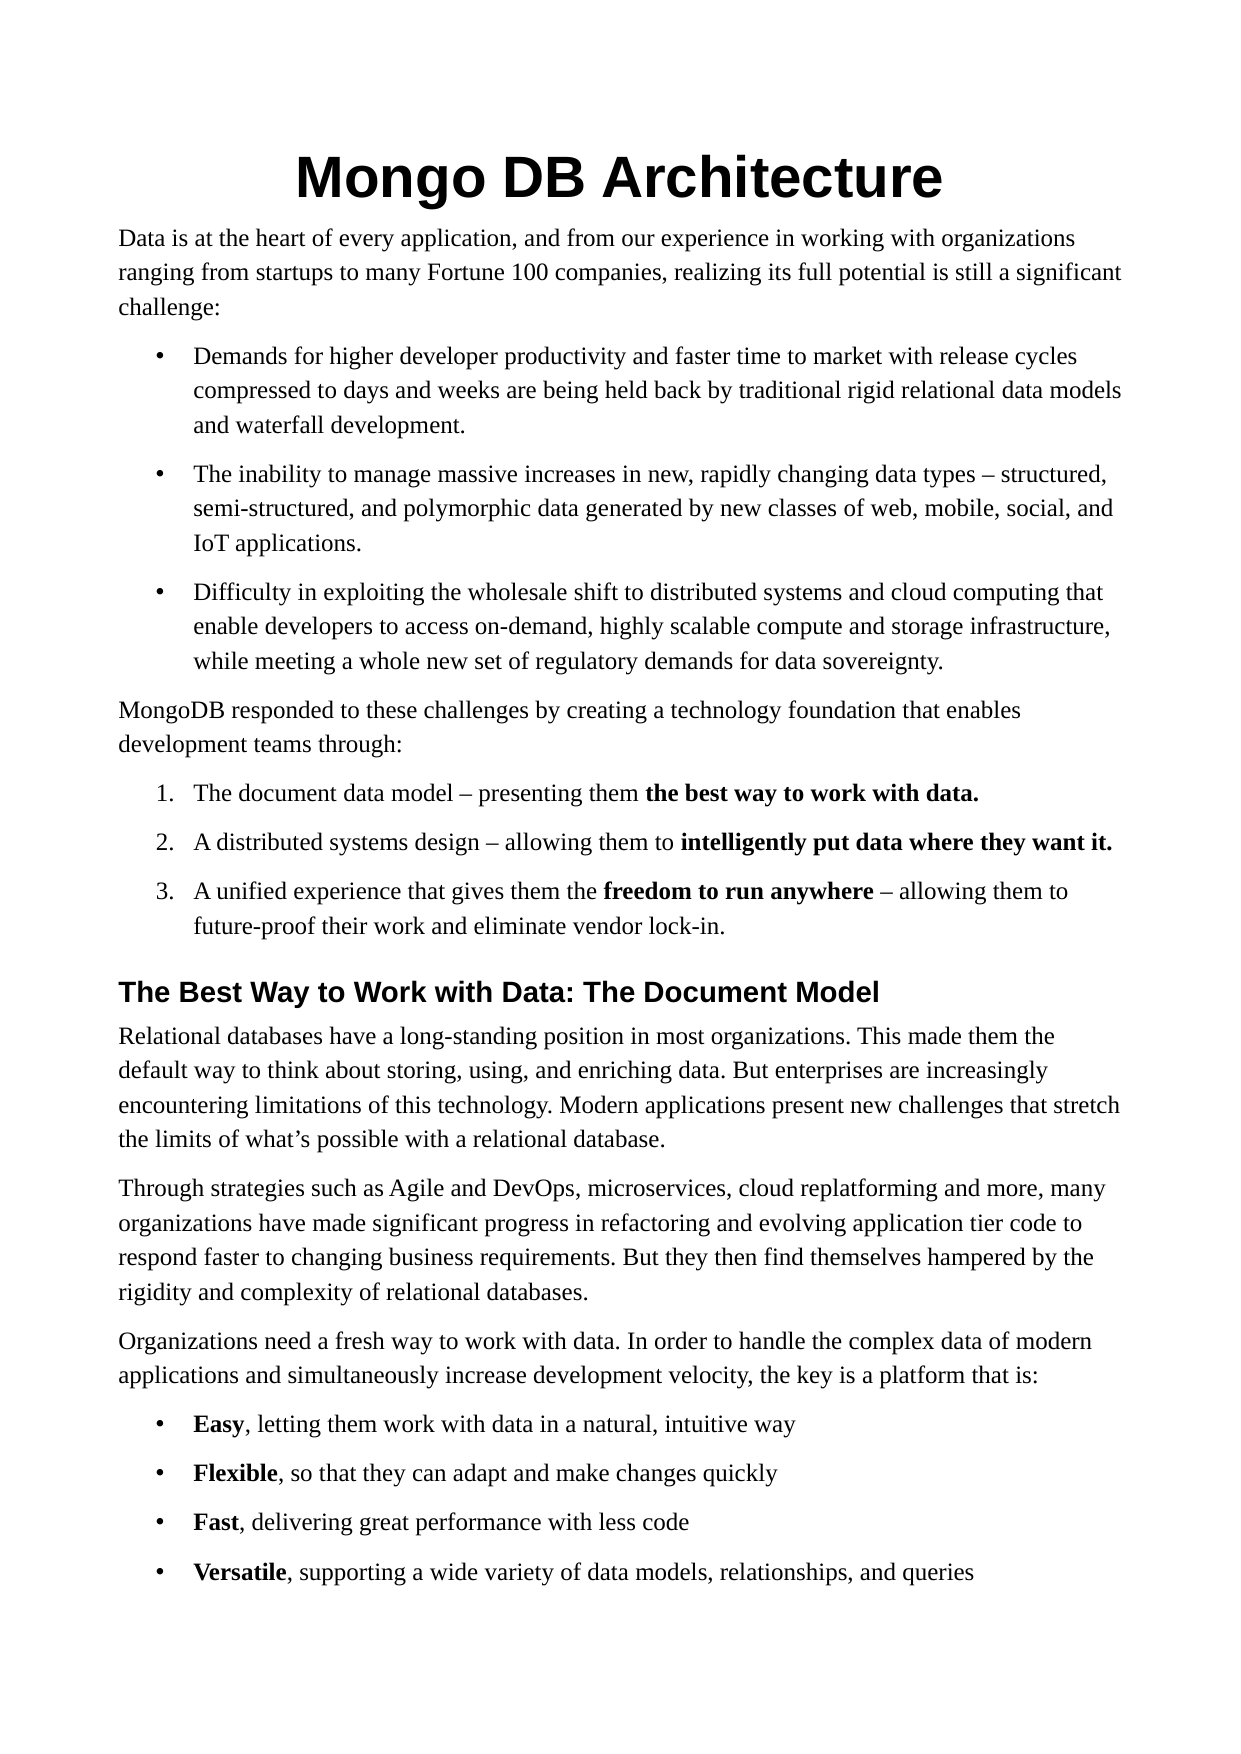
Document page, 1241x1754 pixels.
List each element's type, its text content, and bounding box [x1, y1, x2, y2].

text Data is at the heart of every application, and from our experience in working with organizations ranging from startups to many Fortune 100 companies, realizing its full potential is still a significant challenge: [118, 223, 1122, 320]
list A unified experience that gives them the freedom to run anywhere – allowing them to future-proof their work and eliminate vendor lock-in. [156, 876, 1122, 940]
text Through strategies such as Agile and DevOps, microservices, cloud replatforming and more, many organizations have made significant progress in refactoring and evolving application tier code to respond faster to changing business requirements. But they then find themselves hampered by the rigidity and complexity of relational databases. [118, 1173, 1122, 1306]
text Relational databases have a long-standing position in most organizations. This made them the default way to think about storing, using, and enriching data. But enterprises are increasingly encountering limitations of this technology. Modern applications present new challenges that stretch the limits of what’s possible with a relational database. [118, 1021, 1122, 1153]
list Difficulty in exploiting the wholesale shift to distributed systems and cloud computing that enable developers to access on-demand, highly scalable compute and storage infrastructure, while meeting a whole new set of regulatory demands for data sovereignty. [156, 577, 1122, 674]
list Fast, delivering great performance with less code [156, 1507, 1122, 1536]
list The inability to manage massive increases in new, rapidly changing data types – structured, semi-structured, and polymorphic data generated by new classes of web, mobile, social, and IoT applications. [156, 459, 1122, 556]
list Flexible, so that they can adapt and make changes quickly [156, 1458, 1122, 1487]
title Mongo DB Architecture [118, 143, 1122, 210]
list Versatile, supporting a wide variety of data models, relationships, and queries [156, 1557, 1122, 1585]
text MongoDB responded to these challenges by creating a technology foundation that enables development teams through: [118, 695, 1122, 758]
text Organizations need a fresh way to work with data. In order to handle the complex data of modern applications and simultaneously increase development velocity, the key is a platform that is: [118, 1326, 1122, 1389]
list A distributed systems design – allowing them to intelligently put data where they want it. [156, 827, 1122, 856]
list The document data model – presenting them the best way to work with data. [156, 778, 1122, 807]
subtitle The Best Way to Work with Data: The Document Model [118, 974, 1122, 1008]
list Easy, letting them work with data in a natural, intuitive way [156, 1409, 1122, 1438]
list Demands for higher developer productivity and faster time to market with release cycles compressed to days and weeks are being held back by traditional rigid relational data models and waterfall development. [156, 341, 1122, 438]
